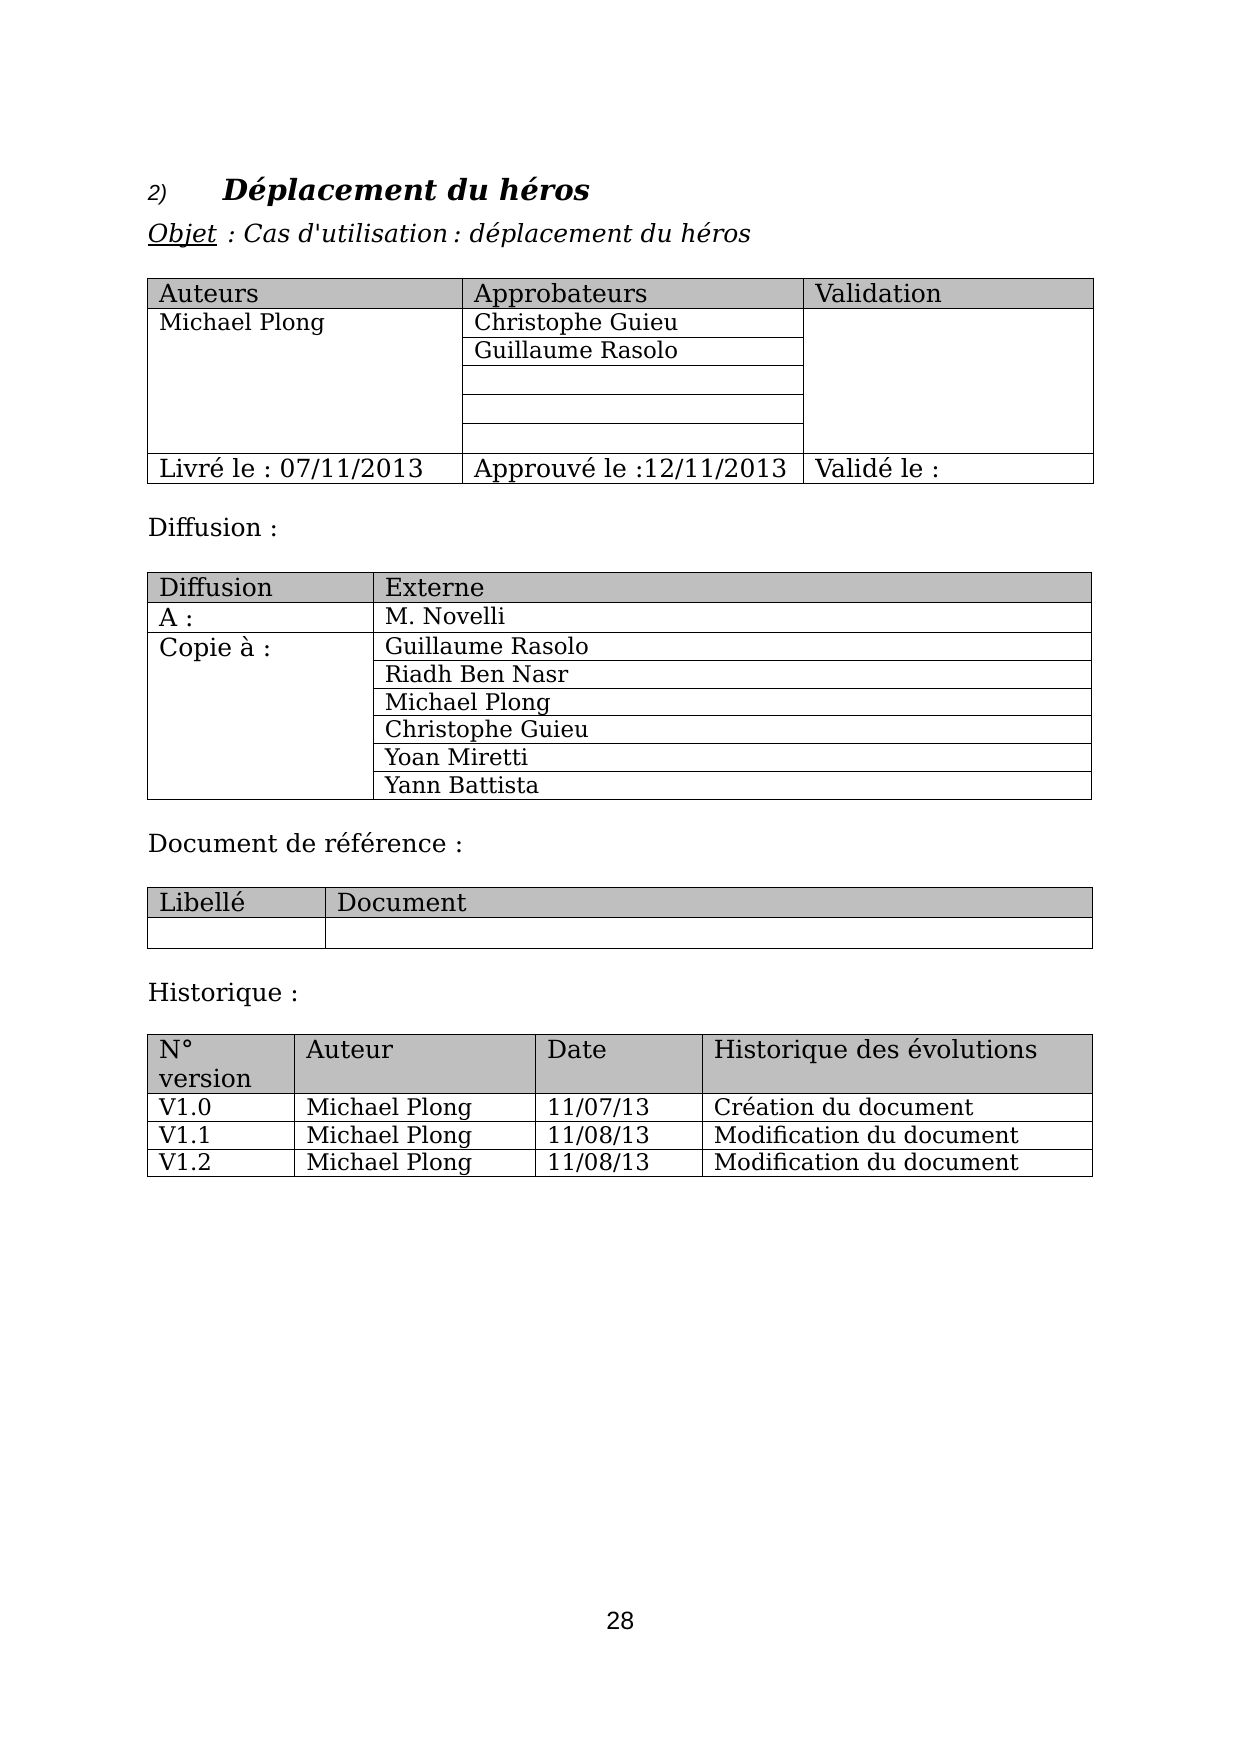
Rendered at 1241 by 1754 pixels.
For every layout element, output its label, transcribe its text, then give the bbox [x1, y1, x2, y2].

table_header Auteur [295, 1035, 535, 1093]
table_cell Yann Battista [374, 772, 1091, 798]
table_cell 08/11/13 [536, 1122, 702, 1148]
table_cell Michael Plong [295, 1094, 535, 1121]
table_cell Approuvé le :12/11/2013 [463, 454, 803, 483]
table_cell Modification du document [703, 1150, 1092, 1176]
text Diffusion : [148, 513, 1093, 543]
table_header Document [326, 888, 1092, 917]
table_cell M. Novelli [374, 603, 1091, 632]
table_cell Guillaume Rasolo [374, 633, 1091, 660]
table_cell Modification du document [703, 1122, 1092, 1148]
table_cell [326, 918, 1092, 947]
text Objet : Cas d'utilisation : déplacement du héros [148, 219, 1093, 248]
table_header Date [536, 1035, 702, 1093]
table_cell V1.2 [148, 1150, 294, 1176]
table_cell 07/11/13 [536, 1094, 702, 1121]
table_cell Création du document [703, 1094, 1092, 1121]
subtitle Déplacement du héros [148, 173, 1093, 207]
table_cell Michael Plong [295, 1150, 535, 1176]
table_cell 08/11/13 [536, 1150, 702, 1176]
table_cell Validé le : [804, 454, 1093, 483]
text Historique : [148, 978, 1093, 1007]
table_cell Michael Plong [374, 689, 1091, 715]
table_cell Copie à : [148, 633, 373, 798]
table_cell V1.1 [148, 1122, 294, 1148]
table_header Diffusion [148, 573, 373, 602]
table_header Approbateurs [463, 279, 803, 308]
table_cell V1.0 [148, 1094, 294, 1121]
table_header Libellé [148, 888, 325, 917]
table_cell Riadh Ben Nasr [374, 661, 1091, 688]
text Document de référence : [148, 829, 1093, 858]
table_header Historique des évolutions [703, 1035, 1092, 1093]
table_cell Christophe Guieu [374, 716, 1091, 743]
table_cell [463, 395, 803, 423]
table_cell Christophe Guieu [463, 309, 803, 337]
table_cell [148, 918, 325, 947]
table_cell Michael Plong [148, 309, 462, 453]
table_cell Livré le : 07/11/2013 [148, 454, 462, 483]
table_cell [804, 309, 1093, 453]
table_cell A : [148, 603, 373, 632]
table_header Externe [374, 573, 1091, 602]
table_cell [463, 424, 803, 453]
table_cell Michael Plong [295, 1122, 535, 1148]
table_cell [463, 366, 803, 394]
table_header Validation [804, 279, 1093, 308]
table_cell Yoan Miretti [374, 744, 1091, 771]
table_cell Guillaume Rasolo [463, 338, 803, 365]
table_header Auteurs [148, 279, 462, 308]
table_header N° version [148, 1035, 294, 1093]
